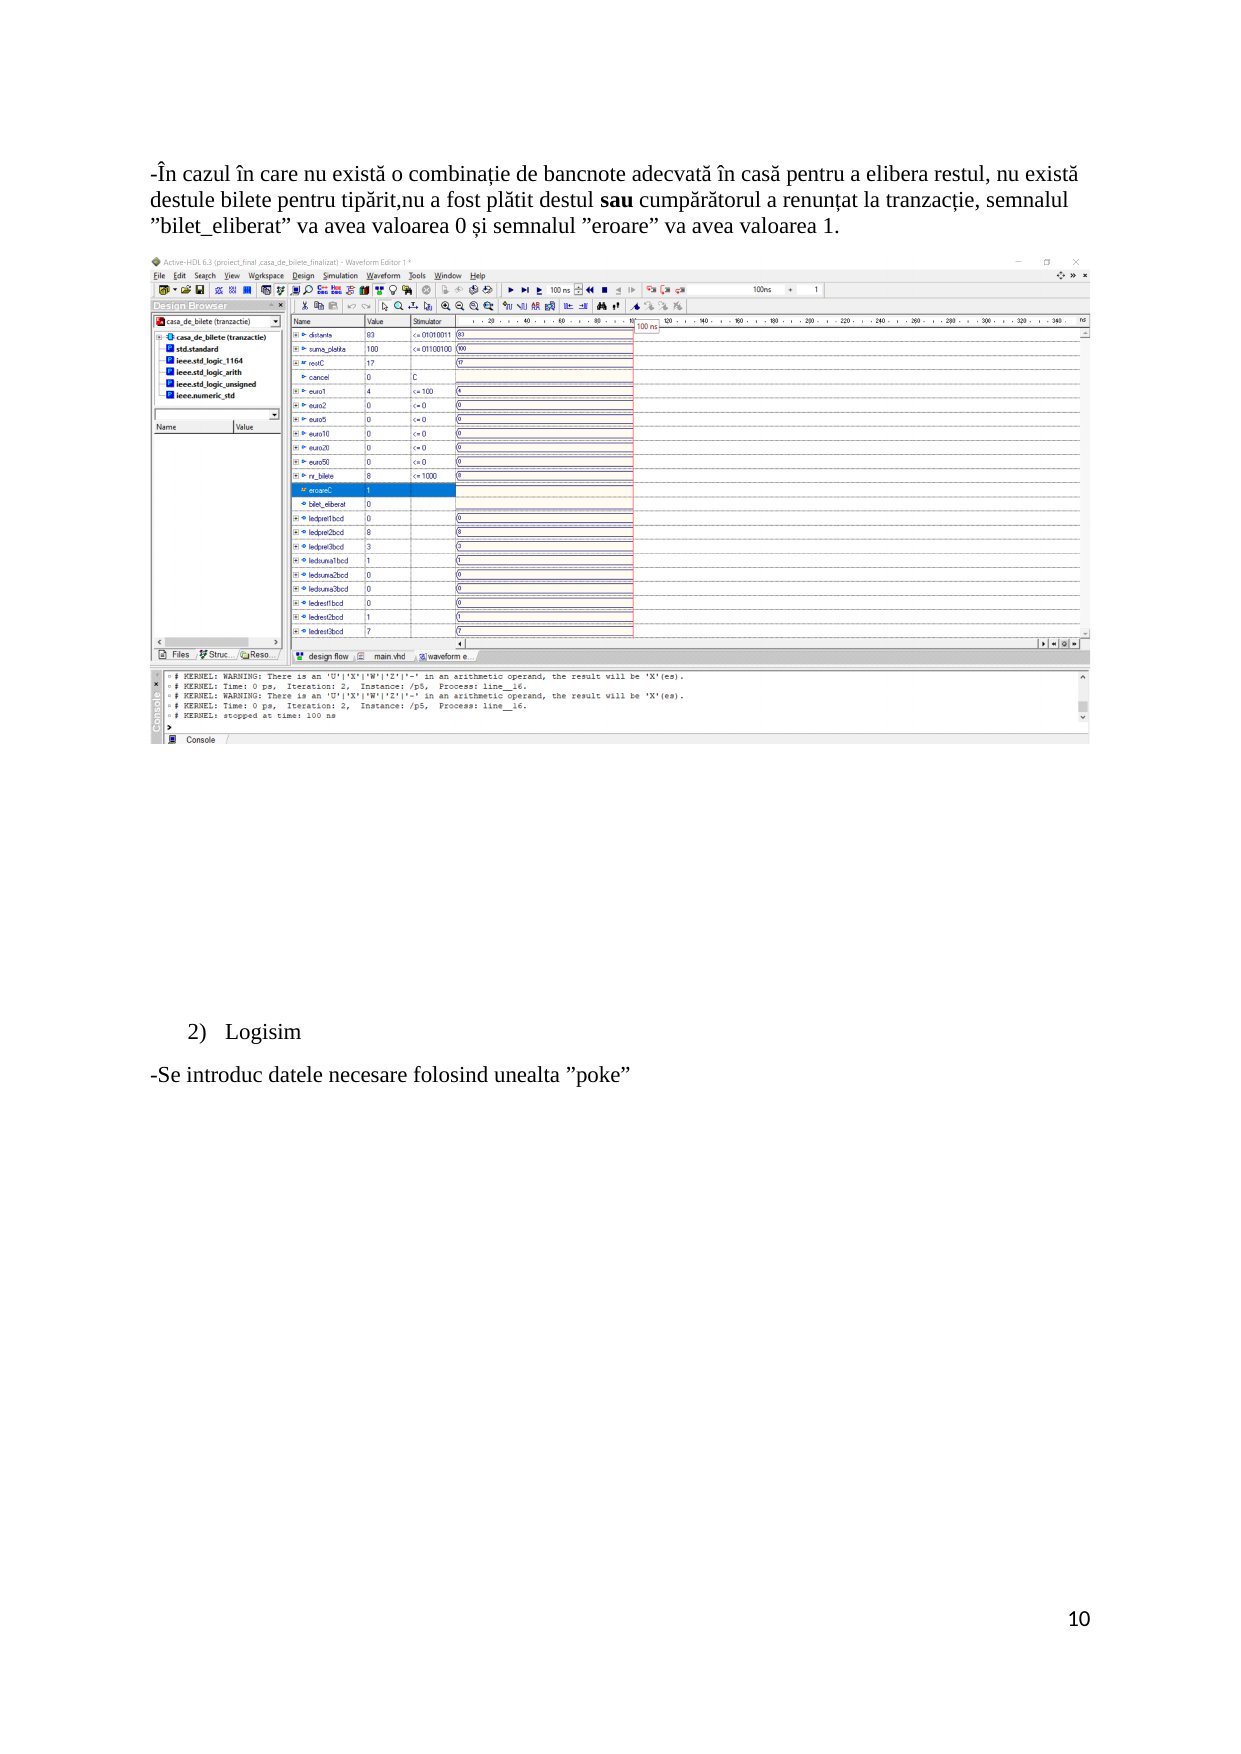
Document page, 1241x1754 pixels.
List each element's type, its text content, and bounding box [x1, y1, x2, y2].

text -Se introduc datele necesare folosind unealta ”poke” [150, 1061, 1090, 1088]
text -În cazul în care nu există o combinație de bancnote adecvată în casă pentru a elibera restul, nu există destule bilete pentru tipărit,nu a fost plătit destul sau cumpărătorul a renunțat la tranzacție, semnalul ”bilet_eliberat” va avea valoarea 0 și semnalul ”eroare” va avea valoarea 1. [150, 160, 1090, 239]
list Logisim [187, 1018, 1090, 1045]
